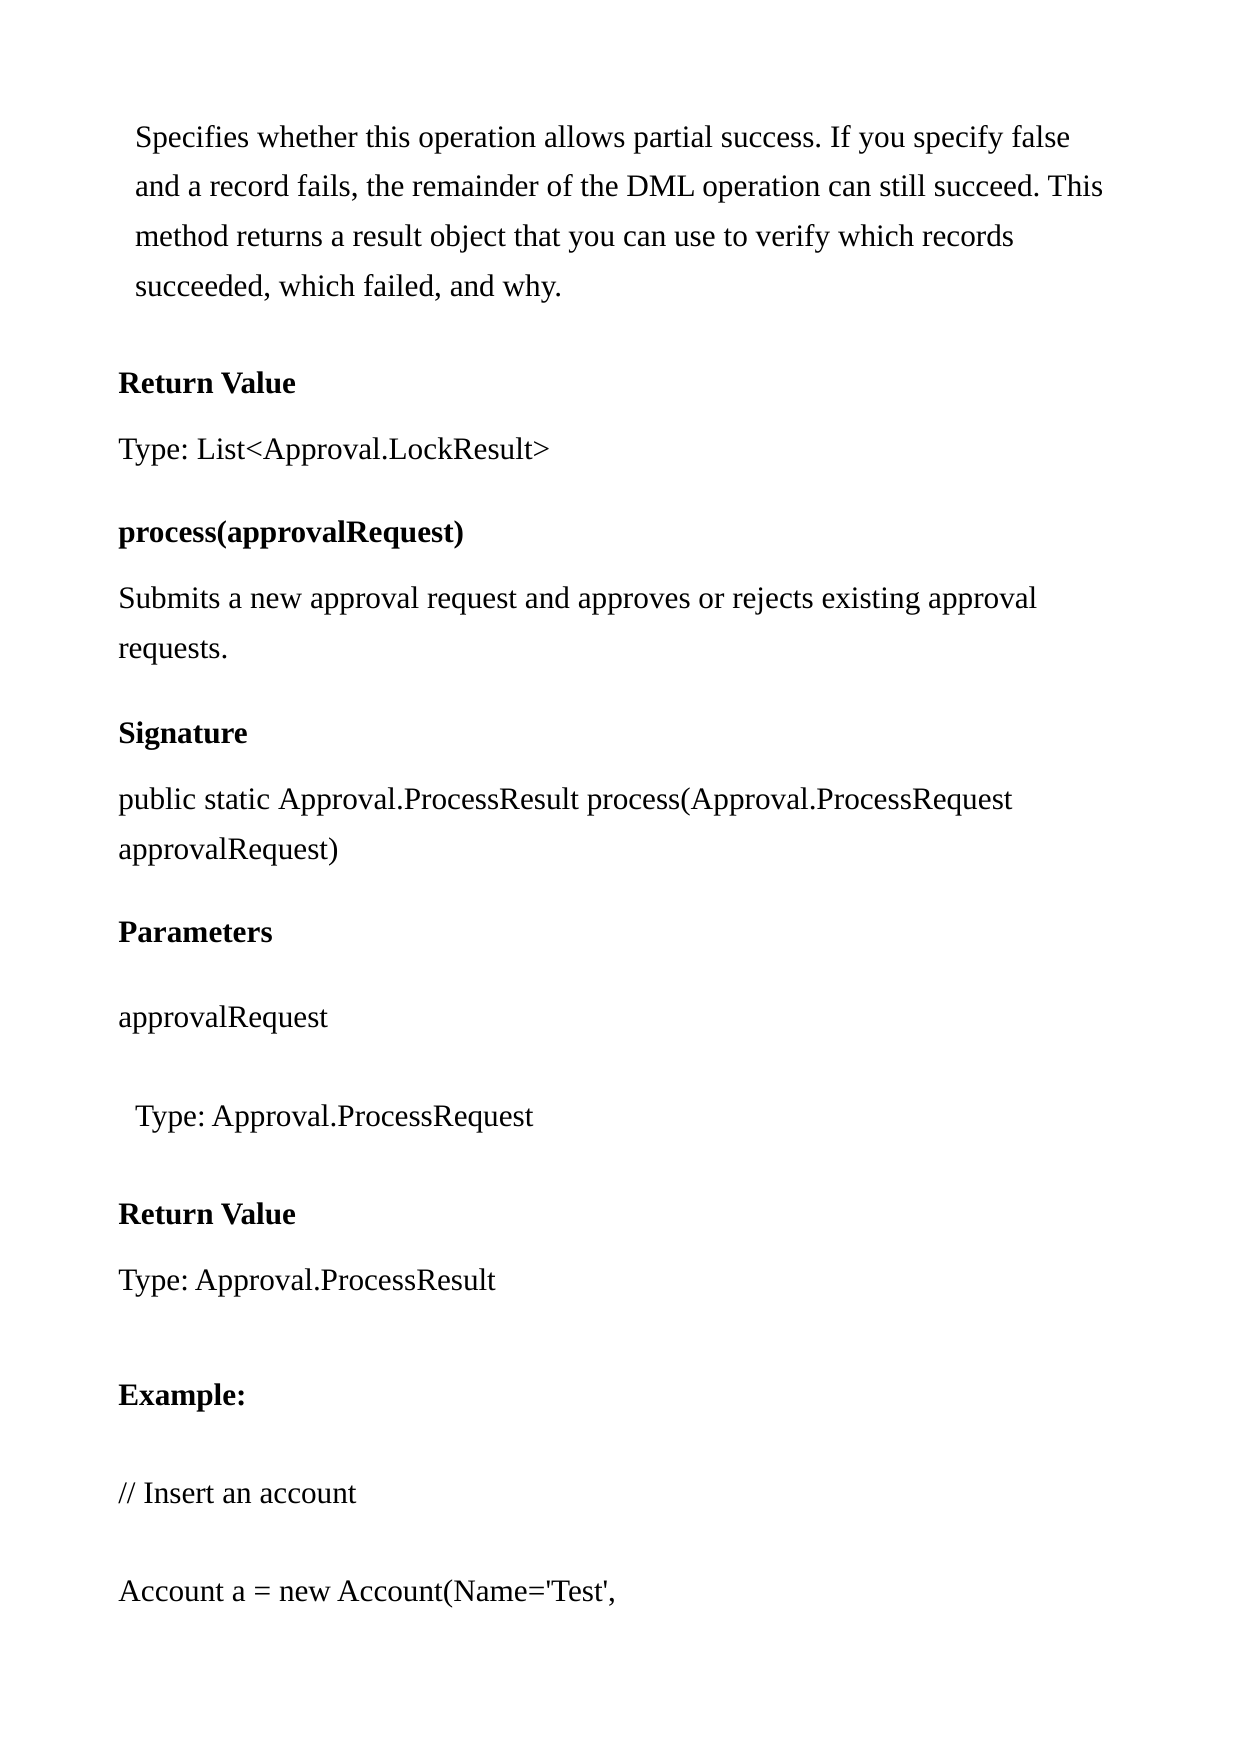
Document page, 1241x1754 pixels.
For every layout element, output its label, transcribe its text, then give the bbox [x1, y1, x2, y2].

subtitle Return Value [118, 364, 1122, 400]
text Submits a new approval request and approves or rejects existing approval requests. [118, 580, 1122, 665]
text // Insert an account [118, 1474, 1122, 1510]
text Type: Approval.ProcessResult [118, 1261, 1122, 1297]
text Type: List<Approval.LockResult> [118, 431, 1122, 467]
subtitle Parameters [118, 913, 1122, 949]
text approvalRequest [118, 998, 1122, 1034]
subtitle Return Value [118, 1195, 1122, 1231]
text Type: Approval.ProcessRequest [135, 1098, 1122, 1134]
text Specifies whether this operation allows partial success. If you specify false and a record fails, the remainder of the DML operation can still succeed. This method returns a result object that you can use to verify which records succeeded, which failed, and why. [135, 118, 1122, 303]
subtitle process(approvalRequest) [118, 513, 1122, 549]
text public static Approval.ProcessResult process(Approval.ProcessRequest approvalRequest) [118, 781, 1122, 866]
text Account a = new Account(Name='Test', [118, 1572, 1122, 1608]
subtitle Signature [118, 714, 1122, 750]
text Example: [118, 1376, 1122, 1412]
